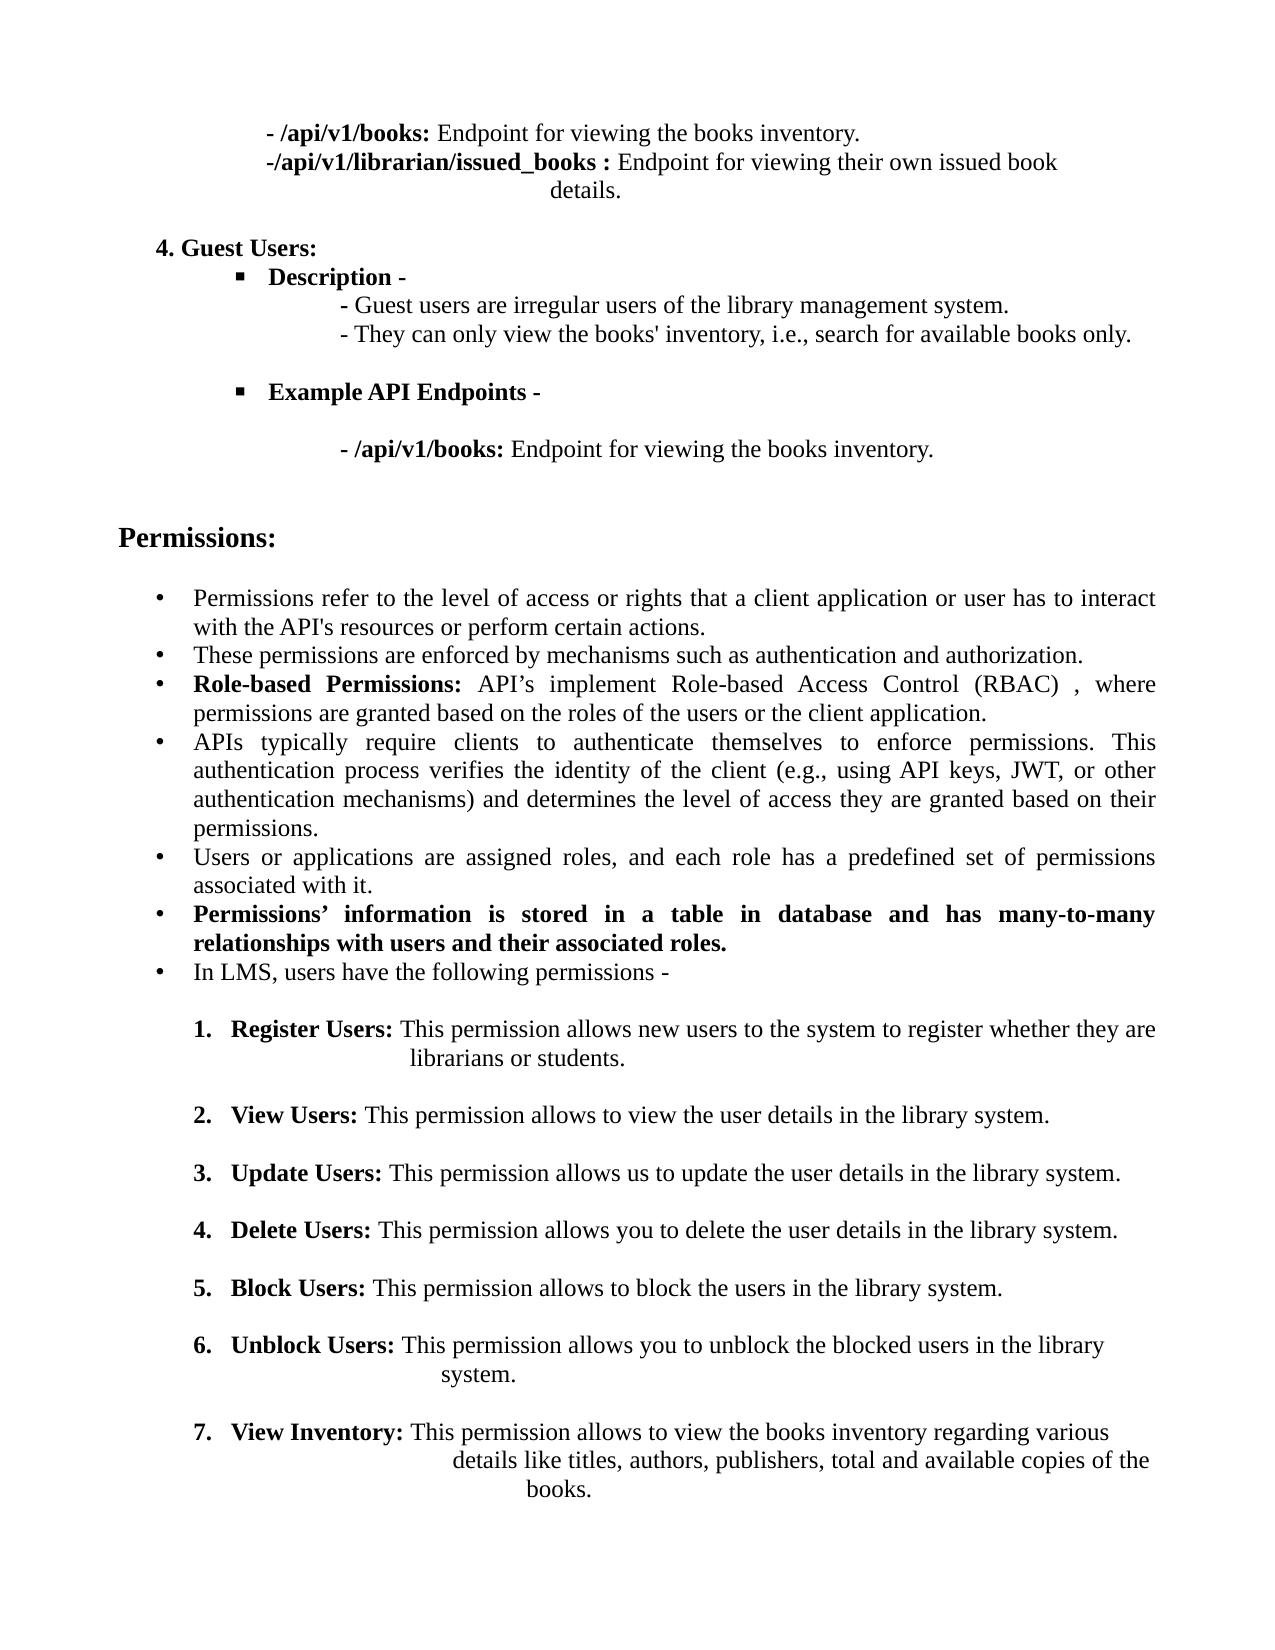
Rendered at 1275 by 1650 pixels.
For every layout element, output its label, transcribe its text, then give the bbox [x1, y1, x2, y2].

list Permissions’ information is stored in a table in database and has many-to-many relationships with users and their associated roles. [156, 899, 1157, 957]
text Permissions: [118, 521, 1157, 554]
text - /api/v1/books: Endpoint for viewing the books inventory. -/api/v1/librarian/issued_books : Endpoint for viewing their own issued book details. [118, 118, 1157, 204]
list Users or applications are assigned roles, and each role has a predefined set of permissions associated with it. [156, 842, 1157, 899]
list Description - [231, 262, 1157, 291]
list These permissions are enforced by mechanisms such as authentication and authorization. [156, 640, 1157, 669]
text 4. Guest Users: [156, 233, 1157, 262]
list Block Users: This permission allows to block the users in the library system. [193, 1273, 1157, 1302]
text - They can only view the books' inventory, i.e., search for available books only. [340, 319, 1157, 348]
list Example API Endpoints - [231, 377, 1157, 406]
text - Guest users are irregular users of the library management system. [340, 291, 1157, 319]
list APIs typically require clients to authenticate themselves to enforce permissions. This authentication process verifies the identity of the client (e.g., using API keys, JWT, or other authentication mechanisms) and determines the level of access they are granted based on their permissions. [156, 727, 1157, 842]
list Unblock Users: This permission allows you to unblock the blocked users in the library system. [193, 1330, 1157, 1388]
list In LMS, users have the following permissions - [156, 957, 1157, 985]
list Delete Users: This permission allows you to delete the user details in the library system. [193, 1215, 1157, 1244]
list Permissions refer to the level of access or rights that a client application or user has to interact with the API's resources or perform certain actions. [156, 583, 1157, 640]
list Register Users: This permission allows new users to the system to register whether they are librarians or students. [193, 1014, 1157, 1072]
list Update Users: This permission allows us to update the user details in the library system. [193, 1158, 1157, 1187]
list View Users: This permission allows to view the user details in the library system. [193, 1100, 1157, 1129]
list View Inventory: This permission allows to view the books inventory regarding various details like titles, authors, publishers, total and available copies of the books. [193, 1417, 1157, 1503]
list Role-based Permissions: API’s implement Role-based Access Control (RBAC) , where permissions are granted based on the roles of the users or the client application. [156, 669, 1157, 727]
text - /api/v1/books: Endpoint for viewing the books inventory. [266, 434, 1157, 463]
